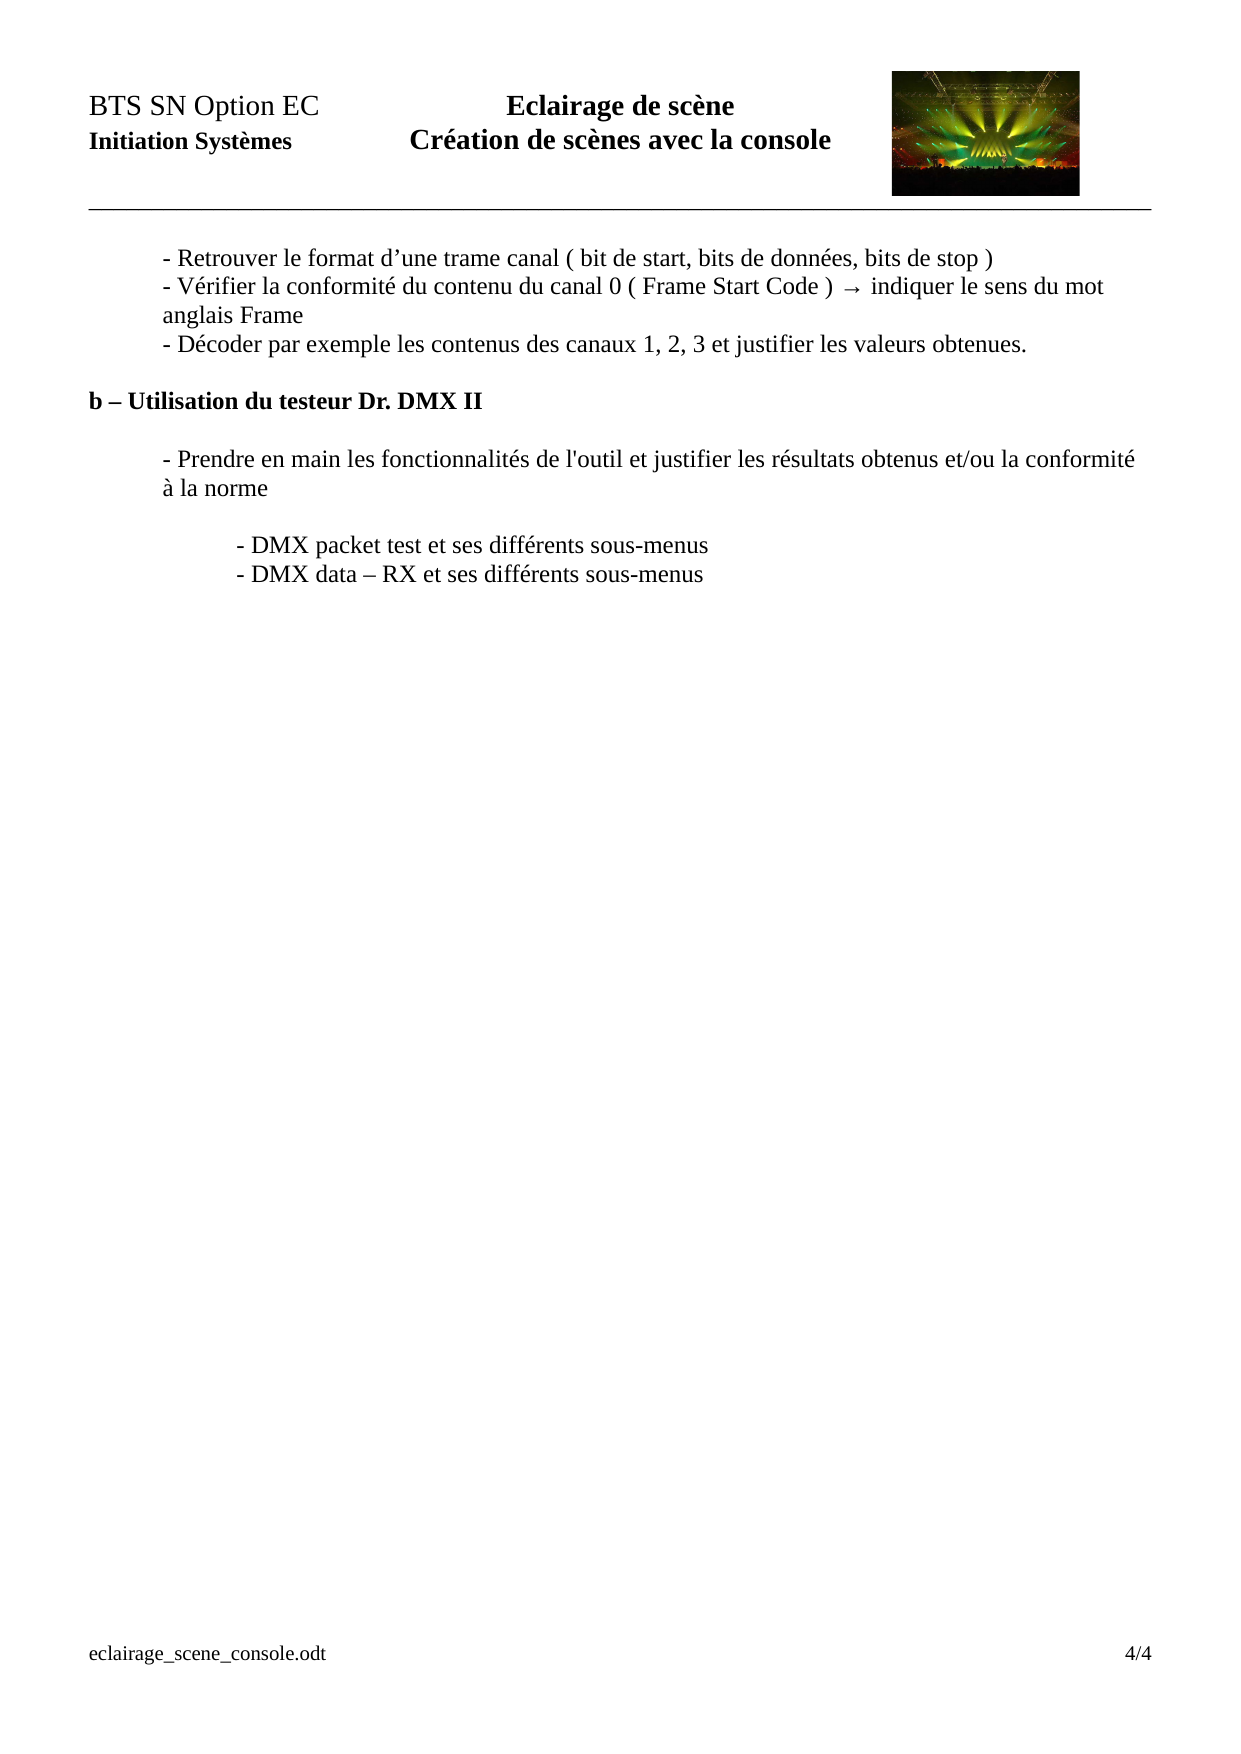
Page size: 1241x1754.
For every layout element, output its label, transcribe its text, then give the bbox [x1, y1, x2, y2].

text - Prendre en main les fonctionnalités de l'outil et justifier les résultats obtenus et/ou la conformité à la norme [162, 444, 1152, 501]
text - Vérifier la conformité du contenu du canal 0 ( Frame Start Code ) → indiquer le sens du mot anglais Frame [162, 271, 1152, 329]
text b – Utilisation du testeur Dr. DMX II [88, 386, 1152, 415]
text - DMX data – RX et ses différents sous-menus [236, 559, 1152, 588]
picture [891, 71, 1080, 196]
text - Retrouver le format d’une trame canal ( bit de start, bits de données, bits de stop ) [162, 243, 1152, 271]
text - DMX packet test et ses différents sous-menus [236, 530, 1152, 559]
text - Décoder par exemple les contenus des canaux 1, 2, 3 et justifier les valeurs obtenues. [162, 329, 1152, 358]
